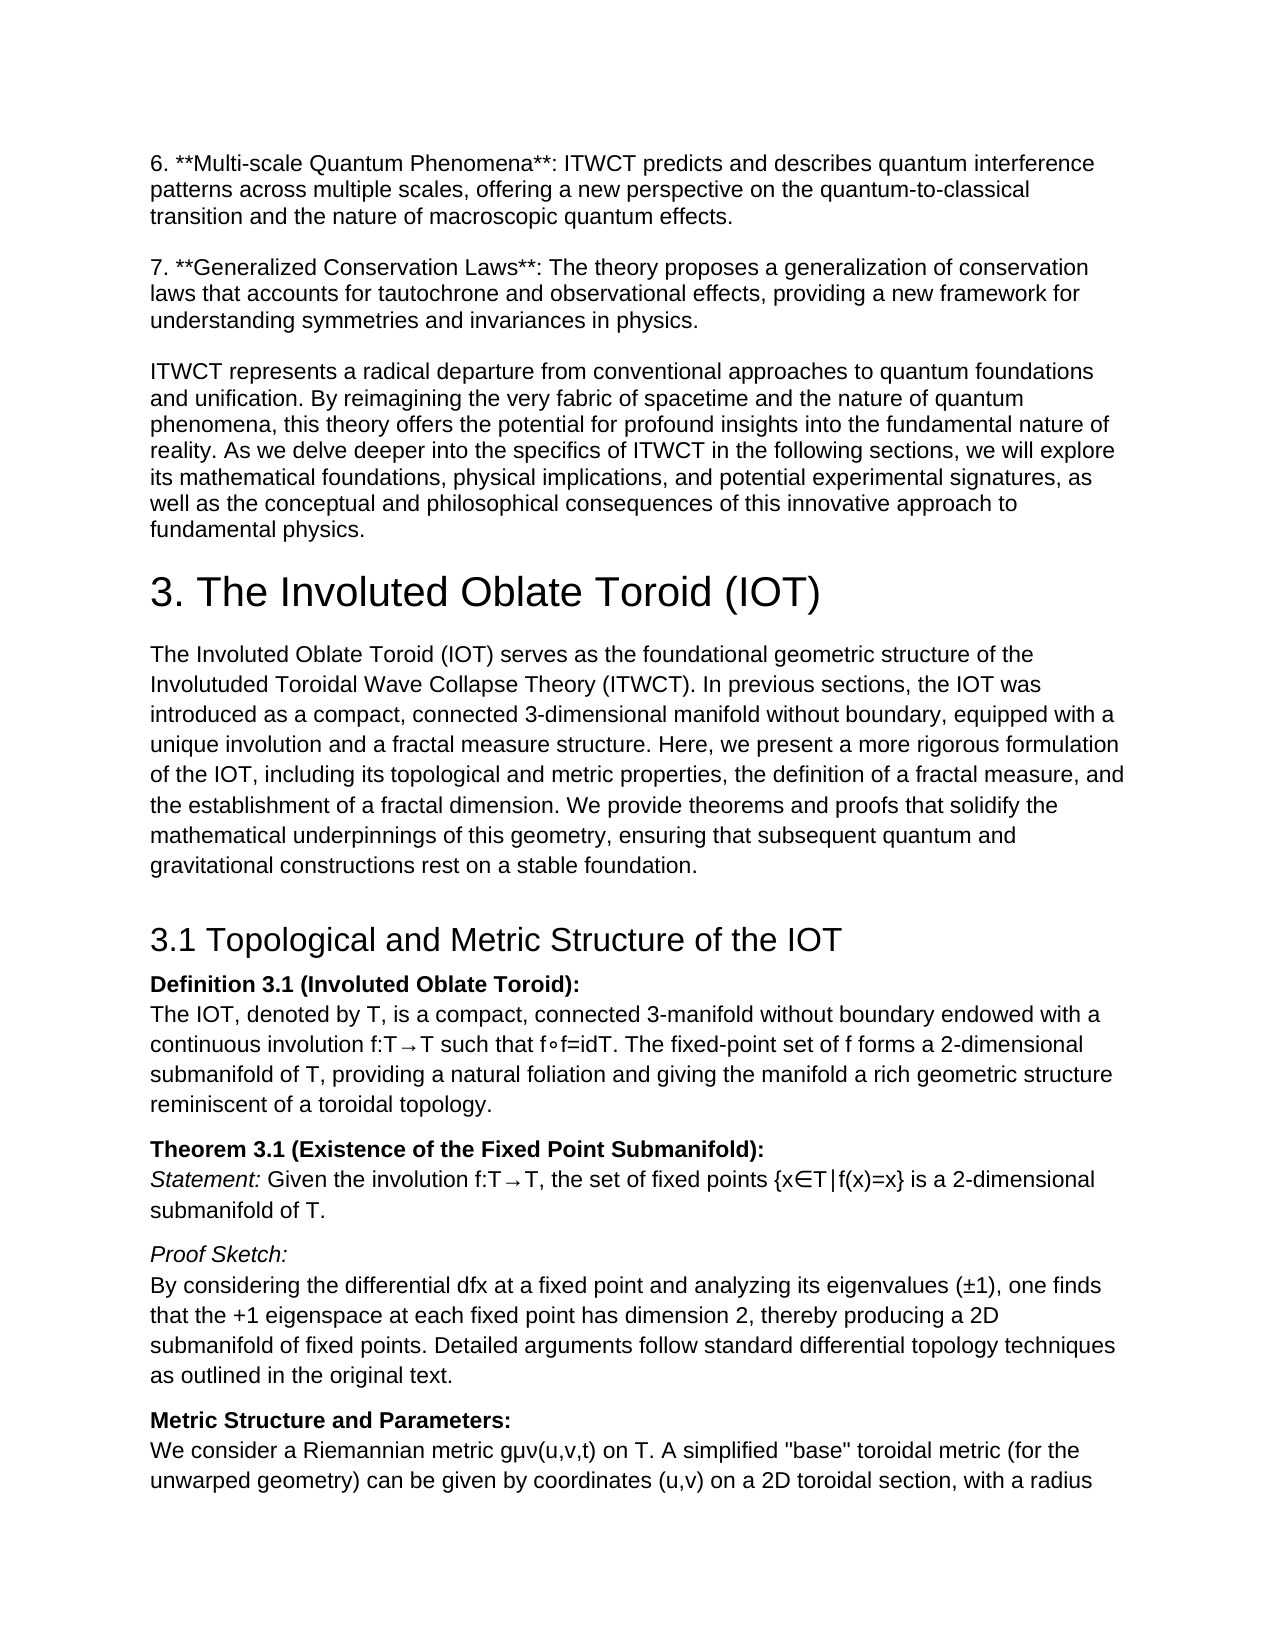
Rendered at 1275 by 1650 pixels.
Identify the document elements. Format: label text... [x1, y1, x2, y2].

subtitle 3. The Involuted Oblate Toroid (IOT) [150, 568, 1125, 616]
text Definition 3.1 (Involuted Oblate Toroid): The IOT, denoted by T, is a compact, connected 3-manifold without boundary endowed with a continuous involution f:T→T such that f∘f=idT​. The fixed-point set of f forms a 2-dimensional submanifold of T, providing a natural foliation and giving the manifold a rich geometric structure reminiscent of a toroidal topology. [150, 971, 1125, 1118]
text 7. **Generalized Conservation Laws**: The theory proposes a generalization of conservation laws that accounts for tautochrone and observational effects, providing a new framework for understanding symmetries and invariances in physics. [150, 254, 1125, 333]
text ITWCT represents a radical departure from conventional approaches to quantum foundations and unification. By reimagining the very fabric of spacetime and the nature of quantum phenomena, this theory offers the potential for profound insights into the fundamental nature of reality. As we delve deeper into the specifics of ITWCT in the following sections, we will explore its mathematical foundations, physical implications, and potential experimental signatures, as well as the conceptual and philosophical consequences of this innovative approach to fundamental physics. [150, 358, 1125, 543]
text Metric Structure and Parameters: We consider a Riemannian metric gμν​(u,v,t) on T. A simplified "base" toroidal metric (for the unwarped geometry) can be given by coordinates (u,v) on a 2D toroidal section, with a radius [150, 1407, 1125, 1494]
text 6. **Multi-scale Quantum Phenomena**: ITWCT predicts and describes quantum interference patterns across multiple scales, offering a new perspective on the quantum-to-classical transition and the nature of macroscopic quantum effects. [150, 150, 1125, 229]
text Theorem 3.1 (Existence of the Fixed Point Submanifold): Statement: Given the involution f:T→T, the set of fixed points {x∈T∣f(x)=x} is a 2-dimensional submanifold of T. [150, 1136, 1125, 1223]
subtitle 3.1 Topological and Metric Structure of the IOT [150, 920, 1125, 958]
text Proof Sketch: By considering the differential dfx​ at a fixed point and analyzing its eigenvalues (±1), one finds that the +1 eigenspace at each fixed point has dimension 2, thereby producing a 2D submanifold of fixed points. Detailed arguments follow standard differential topology techniques as outlined in the original text. [150, 1241, 1125, 1389]
text The Involuted Oblate Toroid (IOT) serves as the foundational geometric structure of the Involutuded Toroidal Wave Collapse Theory (ITWCT). In previous sections, the IOT was introduced as a compact, connected 3-dimensional manifold without boundary, equipped with a unique involution and a fractal measure structure. Here, we present a more rigorous formulation of the IOT, including its topological and metric properties, the definition of a fractal measure, and the establishment of a fractal dimension. We provide theorems and proofs that solidify the mathematical underpinnings of this geometry, ensuring that subsequent quantum and gravitational constructions rest on a stable foundation. [150, 641, 1125, 878]
